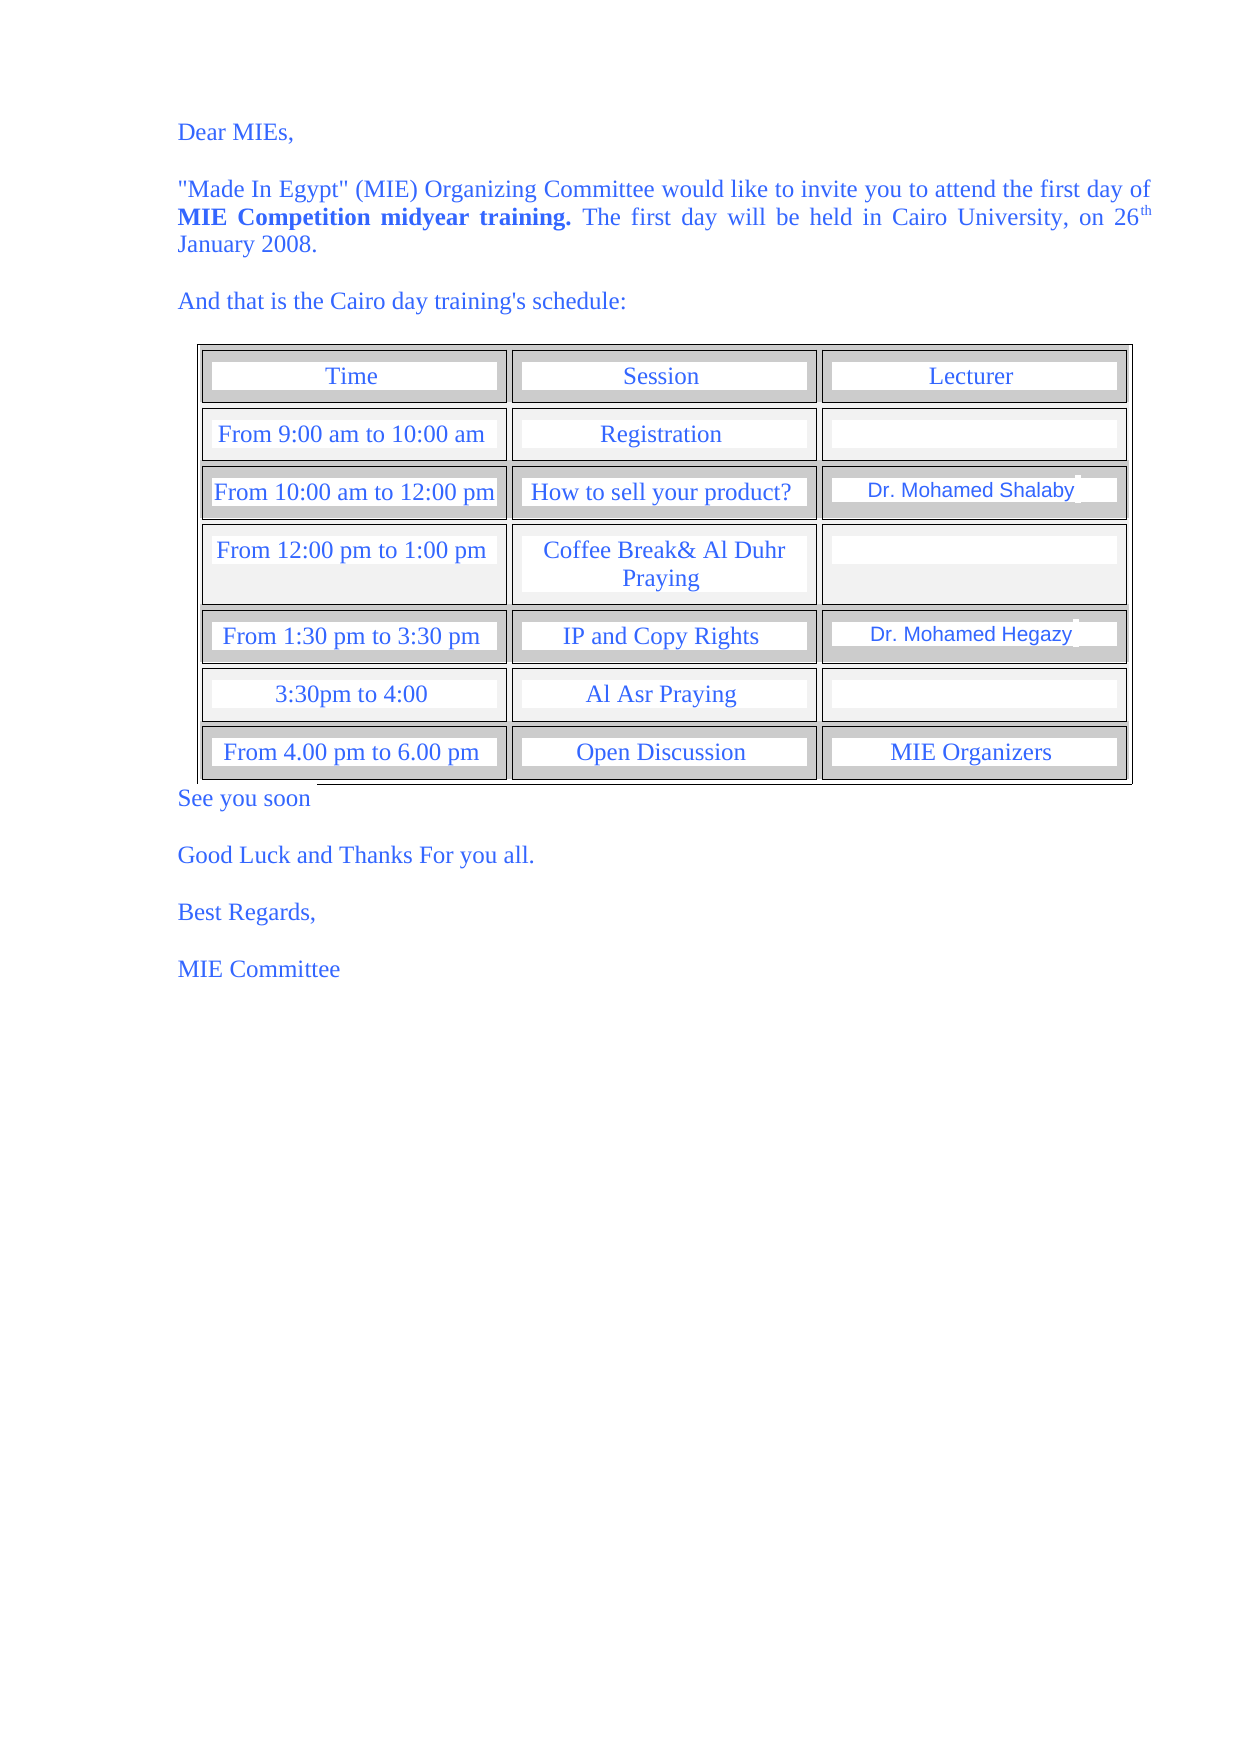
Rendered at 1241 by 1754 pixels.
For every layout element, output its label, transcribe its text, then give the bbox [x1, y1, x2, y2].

text See you soon [317, 784, 1152, 812]
table_cell [823, 525, 1126, 604]
table_cell From 12:00 pm to 1:00 pm [200, 519, 509, 604]
table_cell Open Discussion [509, 721, 819, 779]
text Good Luck and Thanks For you all. [541, 841, 1152, 869]
table_cell From 1:30 pm to 3:30 pm [200, 604, 509, 662]
table_header Lecturer [819, 345, 1129, 402]
table_cell Dr. Mohamed Shalaby [819, 460, 1129, 518]
table_cell From 4.00 pm to 6.00 pm [200, 721, 509, 779]
text Dear MIEs, [300, 118, 1152, 146]
table_cell MIE Organizers [819, 721, 1129, 779]
table_cell Coffee Break& Al Duhr Praying [509, 519, 819, 604]
table_cell [823, 409, 1126, 460]
table_cell [819, 402, 1129, 460]
table_cell [819, 663, 1129, 721]
table_cell Registration [509, 402, 819, 460]
table_cell IP and Copy Rights [509, 604, 819, 662]
text "Made In Egypt" (MIE) Organizing Committee would like to invite you to attend the first day of MIE Competition midyear training. The first day will be held in Cairo University, on 26th January 2008. [324, 230, 1152, 258]
table_cell From 9:00 am to 10:00 am [200, 402, 509, 460]
table_cell [823, 669, 1126, 721]
table_cell From 10:00 am to 12:00 pm [200, 460, 509, 518]
table_cell Al Asr Praying [509, 663, 819, 721]
table_cell [819, 519, 1129, 604]
table_cell Dr. Mohamed Hegazy [819, 604, 1129, 662]
table_header Session [509, 345, 819, 402]
text Best Regards, [322, 898, 1152, 926]
table_cell 3:30pm to 4:00 [200, 663, 509, 721]
table_cell How to sell your product? [509, 460, 819, 518]
text MIE Committee [347, 955, 1152, 982]
table_header Time [200, 345, 509, 402]
text And that is the Cairo day training's schedule: [633, 287, 1152, 315]
